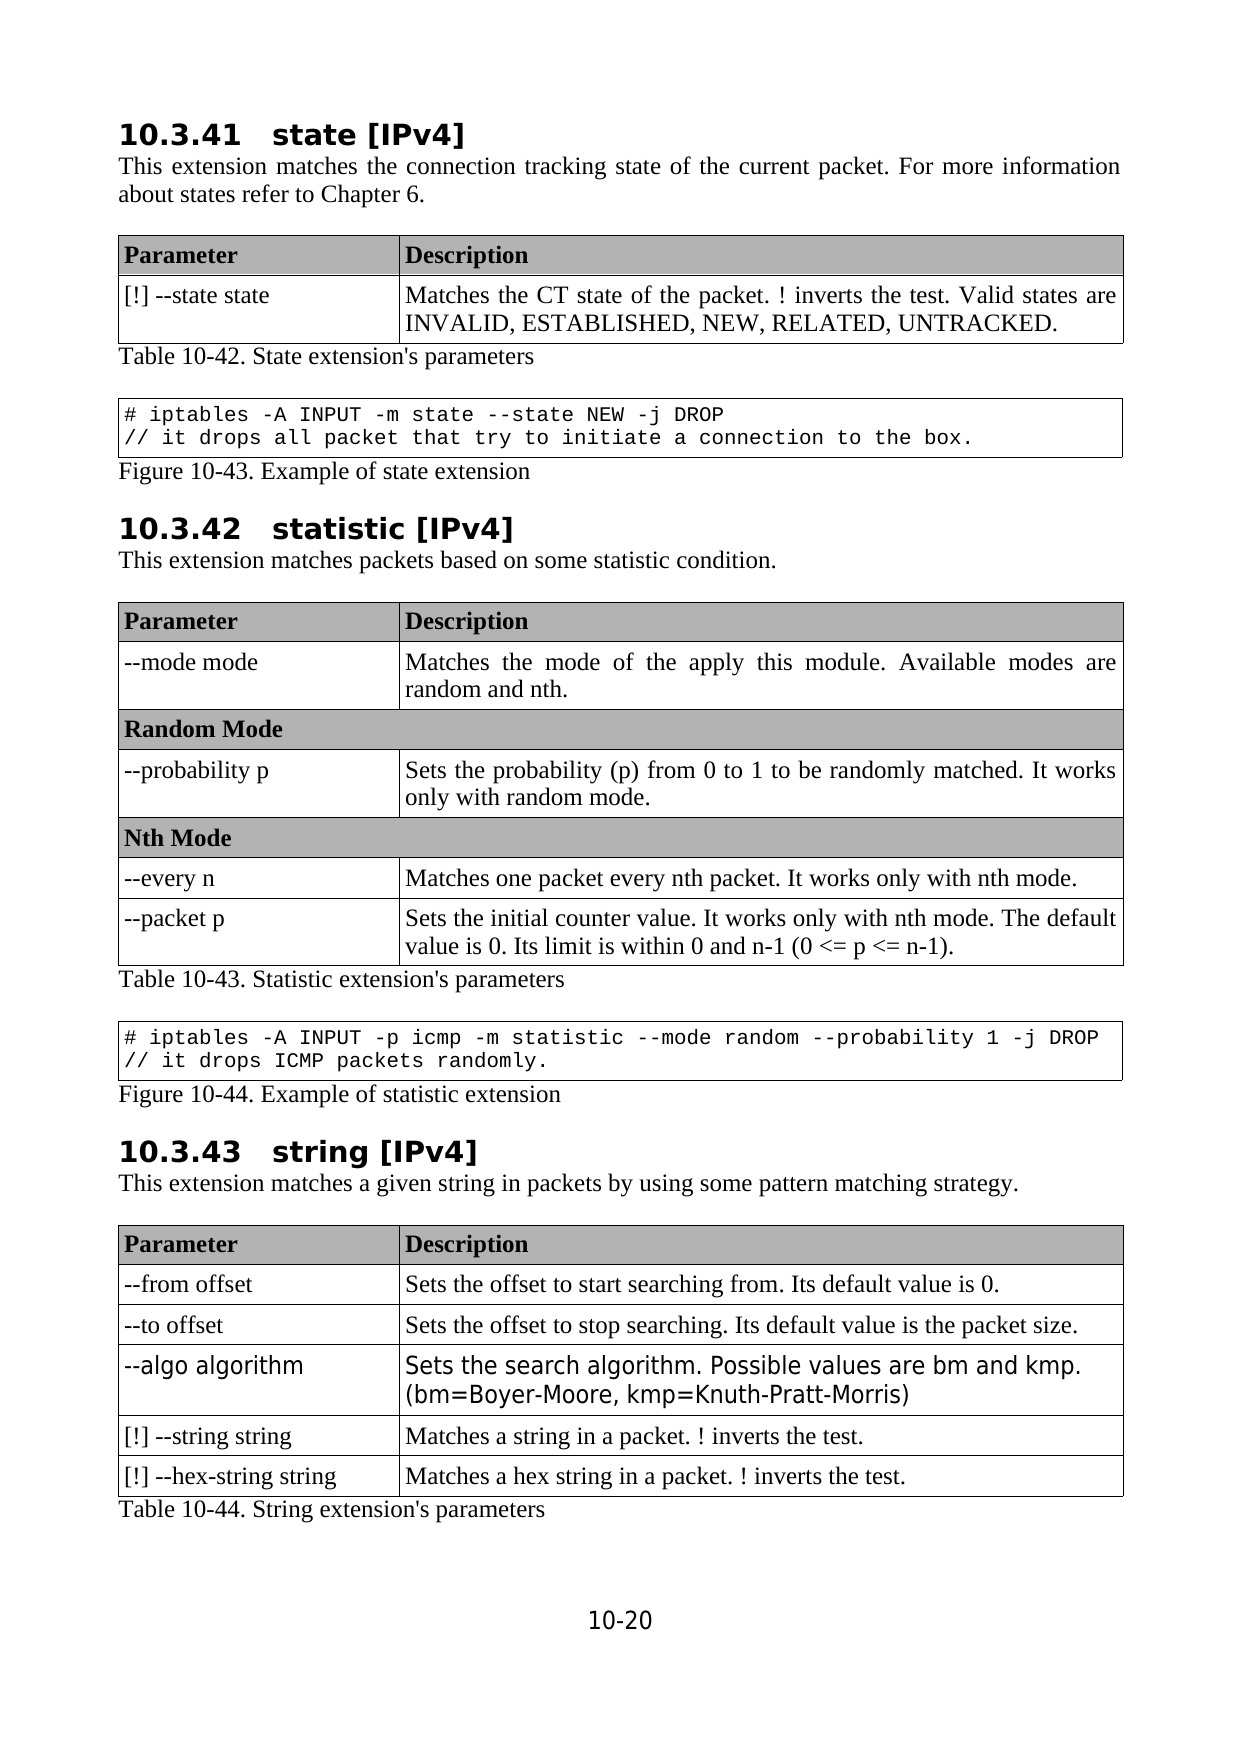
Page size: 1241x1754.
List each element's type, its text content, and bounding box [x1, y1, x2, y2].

text Table 10-44. String extension's parameters [118, 1497, 1122, 1523]
table_header Description [400, 603, 1123, 641]
table_cell --algo algorithm [119, 1345, 399, 1415]
table_cell --from offset [119, 1265, 399, 1304]
table_cell Matches a hex string in a packet. ! inverts the test. [400, 1456, 1123, 1496]
table_cell Nth Mode [119, 818, 1123, 857]
table_cell [!] --string string [119, 1416, 399, 1455]
table_header Parameter [119, 603, 399, 641]
table_cell Sets the offset to stop searching. Its default value is the packet size. [400, 1305, 1123, 1344]
text 10.3.41 state [IPv4] [118, 118, 1122, 152]
table_cell Sets the offset to start searching from. Its default value is 0. [400, 1265, 1123, 1304]
table_cell Sets the probability (p) from 0 to 1 to be randomly matched. It works only with random mode. [400, 750, 1123, 817]
table_cell --every n [119, 858, 399, 897]
text 10.3.43 string [IPv4] [118, 1135, 1122, 1169]
table_header # iptables -A INPUT -p icmp -m statistic --mode random --probability 1 -j DROP // it drops ICMP packets randomly. [119, 1022, 1122, 1080]
text Figure 10-44. Example of statistic extension [118, 1081, 1122, 1107]
table_header Parameter [119, 236, 399, 274]
table_header Description [400, 236, 1123, 274]
table_cell Random Mode [119, 710, 1123, 749]
text Figure 10-43. Example of state extension [118, 458, 1122, 484]
table_header Parameter [119, 1226, 399, 1264]
table_header # iptables -A INPUT -m state --state NEW -j DROP // it drops all packet that try to initiate a connection to the box. [119, 399, 1122, 457]
table_cell --packet p [119, 899, 399, 965]
table_cell Matches the mode of the apply this module. Available modes are random and nth. [400, 642, 1123, 709]
text Table 10-43. Statistic extension's parameters [118, 966, 1122, 993]
text This extension matches the connection tracking state of the current packet. For more information about states refer to Chapter 6. [118, 152, 1122, 207]
table_cell Sets the initial counter value. It works only with nth mode. The default value is 0. Its limit is within 0 and n-1 (0 <= p <= n-1). [400, 899, 1123, 965]
table_cell Matches one packet every nth packet. It works only with nth mode. [400, 858, 1123, 897]
table_cell Matches a string in a packet. ! inverts the test. [400, 1416, 1123, 1455]
table_cell --probability p [119, 750, 399, 817]
table_cell [!] --state state [119, 276, 399, 342]
table_cell Sets the search algorithm. Possible values are bm and kmp. (bm=Boyer-Moore, kmp=Knuth-Pratt-Morris) [400, 1345, 1123, 1415]
table_cell [!] --hex-string string [119, 1456, 399, 1496]
text 10.3.42 statistic [IPv4] [118, 512, 1122, 546]
text This extension matches a given string in packets by using some pattern matching strategy. [118, 1169, 1122, 1197]
table_cell --to offset [119, 1305, 399, 1344]
table_cell --mode mode [119, 642, 399, 709]
table_cell Matches the CT state of the packet. ! inverts the test. Valid states are INVALID, ESTABLISHED, NEW, RELATED, UNTRACKED. [400, 276, 1123, 342]
table_header Description [400, 1226, 1123, 1264]
text This extension matches packets based on some statistic condition. [118, 546, 1122, 574]
text Table 10-42. State extension's parameters [118, 344, 1122, 370]
